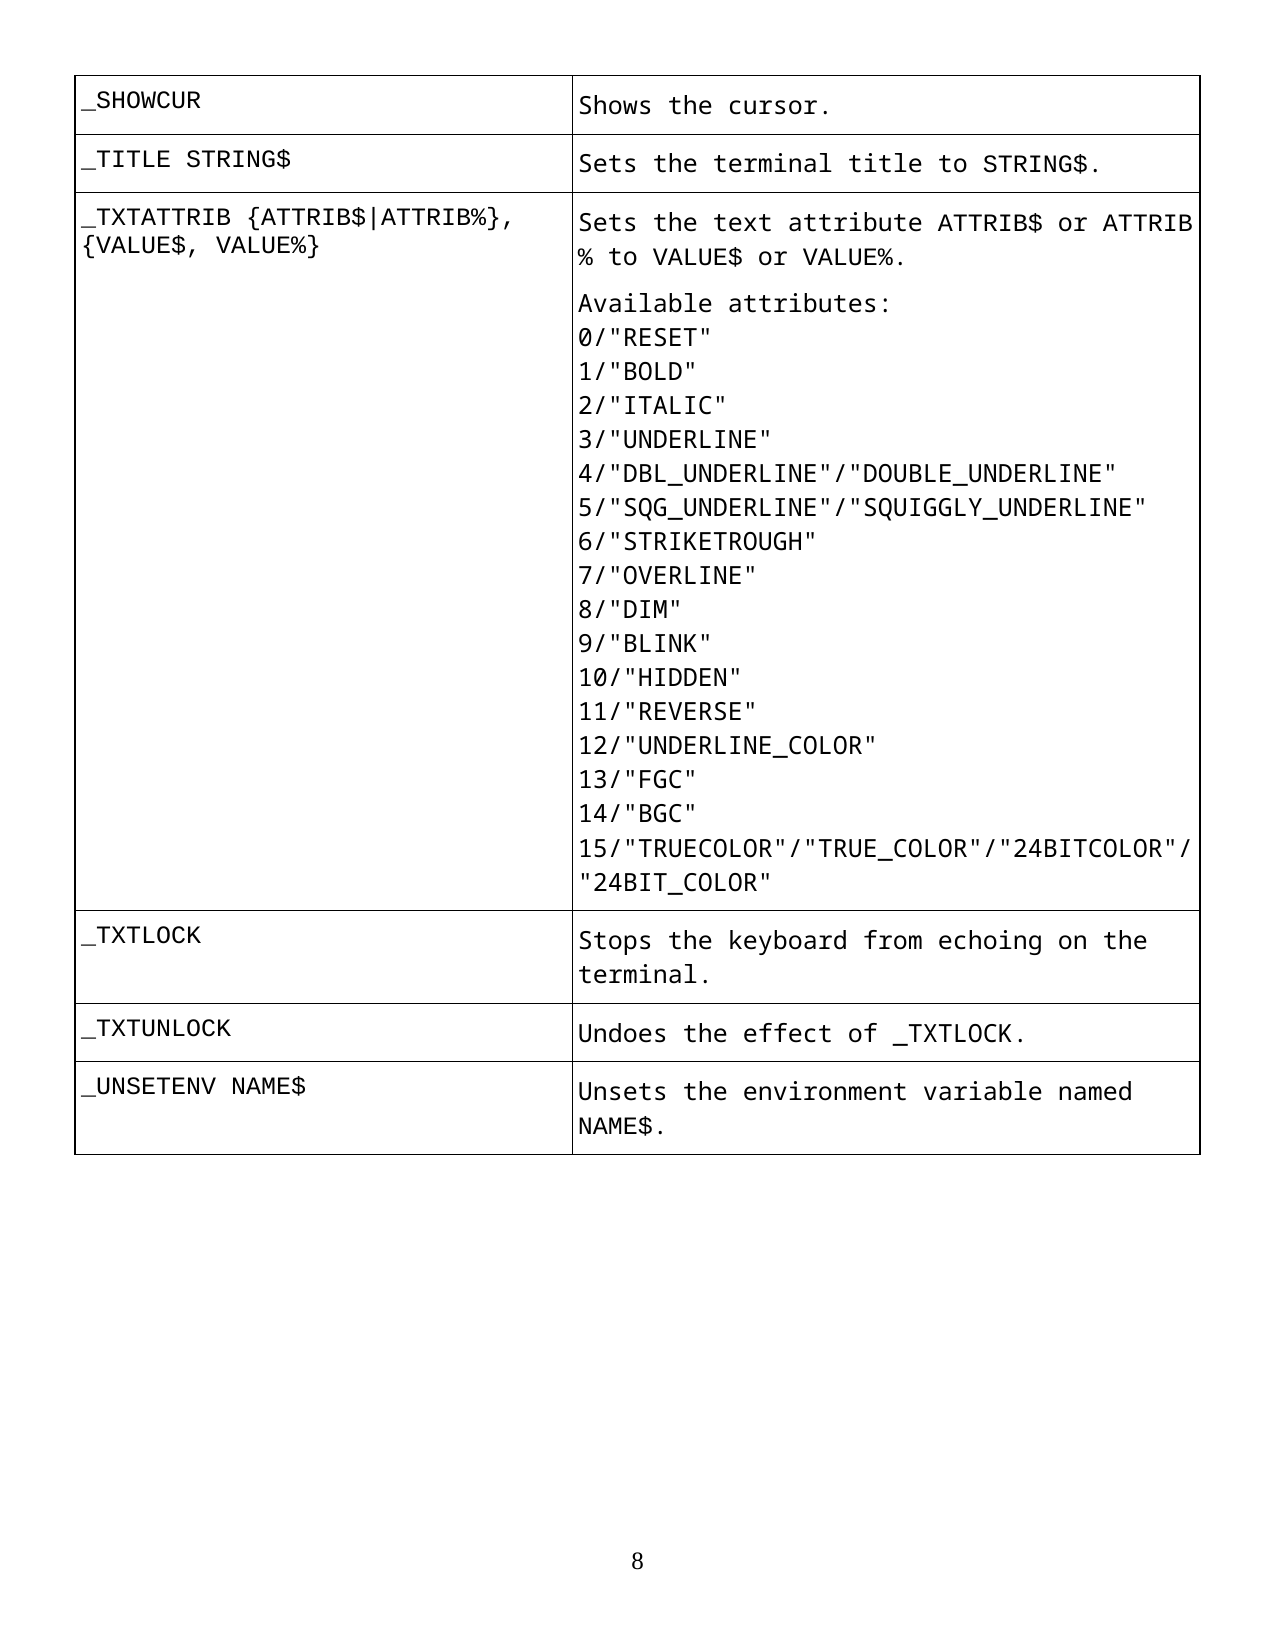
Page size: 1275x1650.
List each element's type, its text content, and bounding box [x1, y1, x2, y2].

table_cell _TITLE STRING$ [76, 135, 572, 192]
table_cell Shows the cursor. [573, 76, 1199, 133]
table_cell _UNSETENV NAME$ [76, 1062, 572, 1154]
table_cell Undoes the effect of _TXTLOCK. [573, 1004, 1199, 1061]
table_cell Sets the terminal title to STRING$. [573, 135, 1199, 192]
table_cell _TXTATTRIB {ATTRIB$|ATTRIB%}, {VALUE$, VALUE%} [76, 193, 572, 910]
table_cell _TXTUNLOCK [76, 1004, 572, 1061]
table_cell _TXTLOCK [76, 911, 572, 1002]
table_cell _SHOWCUR [76, 76, 572, 133]
table_cell Stops the keyboard from echoing on the terminal. [573, 911, 1199, 1002]
table_cell Unsets the environment variable named NAME$. [573, 1062, 1199, 1154]
table_cell Sets the text attribute ATTRIB$ or ATTRIB% to VALUE$ or VALUE%. Available attributes: 0/"RESET" 1/"BOLD" 2/"ITALIC" 3/"UNDERLINE" 4/"DBL_UNDERLINE"/"DOUBLE_UNDERLINE" 5/"SQG_UNDERLINE"/"SQUIGGLY_UNDERLINE" 6/"STRIKETROUGH" 7/"OVERLINE" 8/"DIM" 9/"BLINK" 10/"HIDDEN" 11/"REVERSE" 12/"UNDERLINE_COLOR" 13/"FGC" 14/"BGC" 15/"TRUECOLOR"/"TRUE_COLOR"/"24BITCOLOR"/"24BIT_COLOR" [573, 193, 1199, 910]
